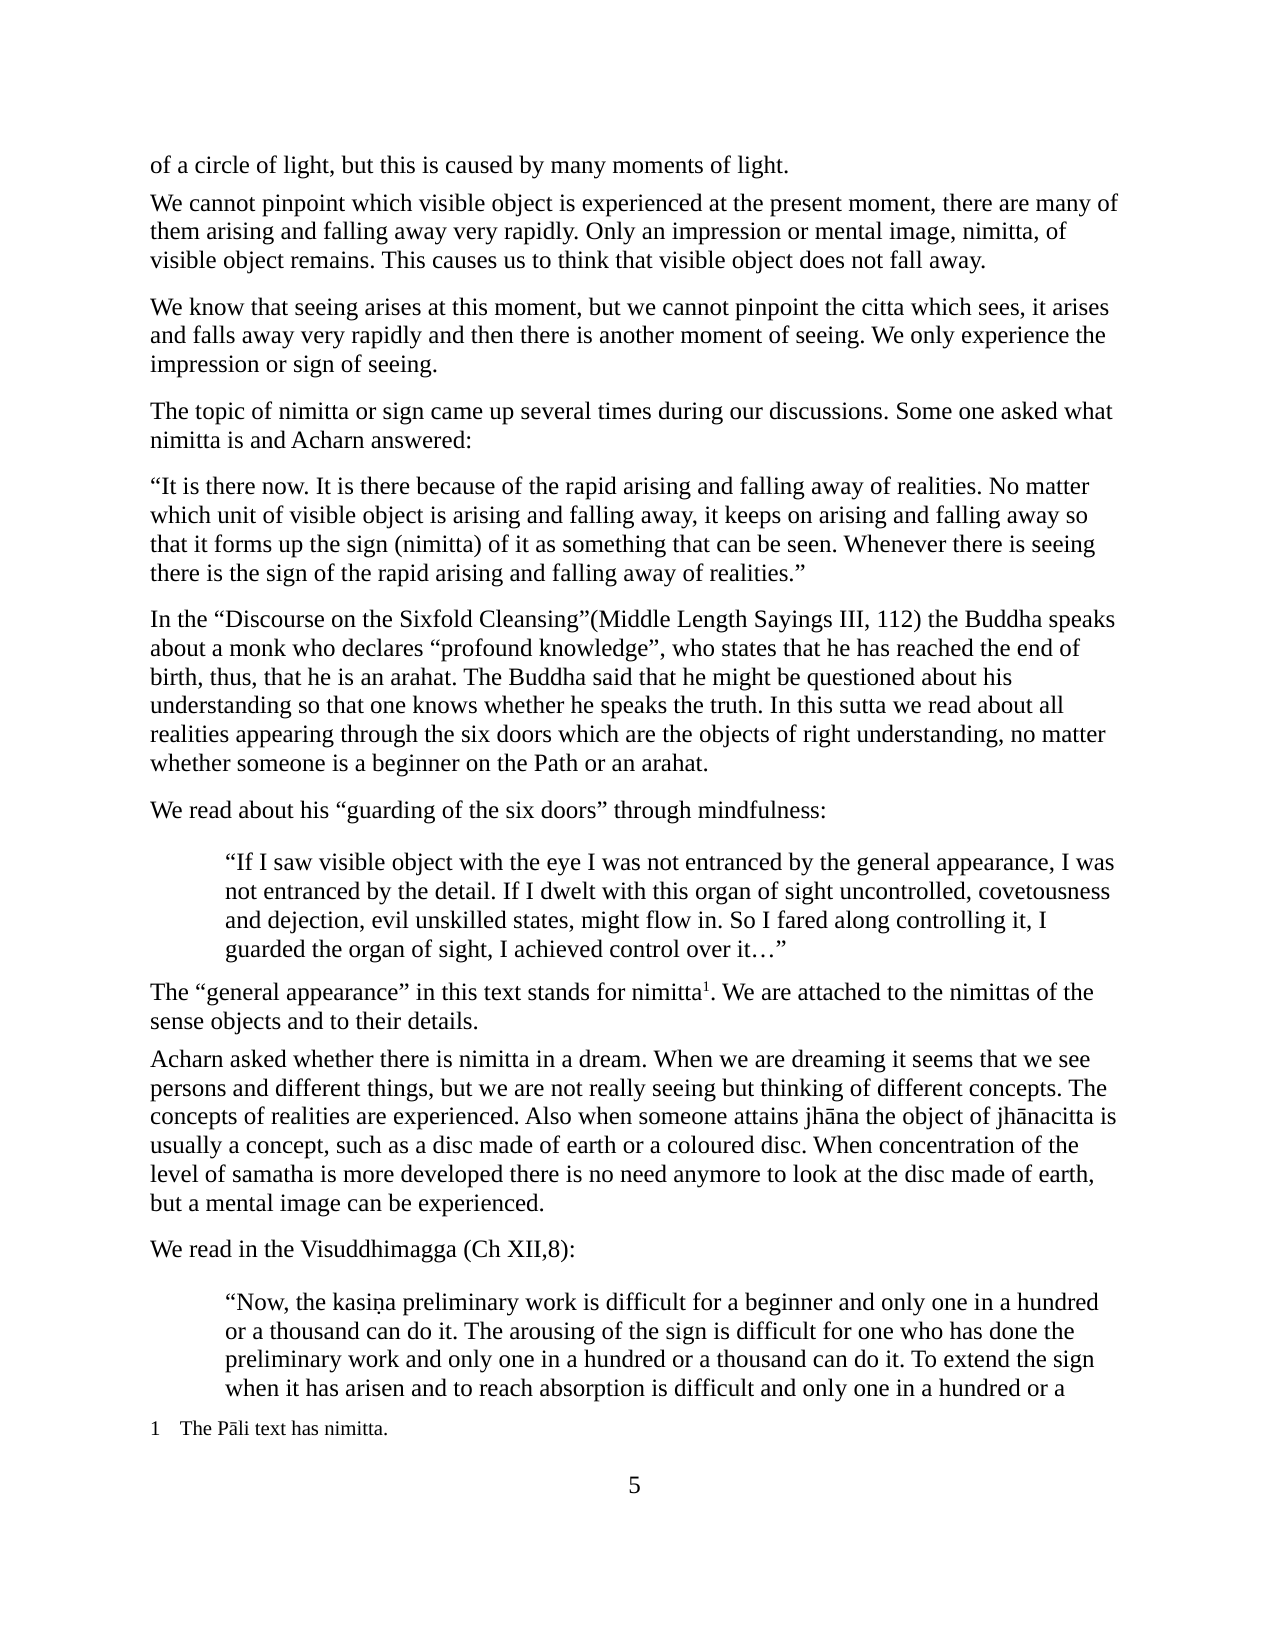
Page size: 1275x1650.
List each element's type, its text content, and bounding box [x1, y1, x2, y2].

text of a circle of light, but this is caused by many moments of light. [150, 150, 1125, 179]
text “It is there now. It is there because of the rapid arising and falling away of realities. No matter which unit of visible object is arising and falling away, it keeps on arising and falling away so that it forms up the sign (nimitta) of it as something that can be seen. Whenever there is seeing there is the sign of the rapid arising and falling away of realities.” [150, 471, 1125, 586]
text We read in the Visuddhimagga (Ch XII,8): [150, 1234, 1125, 1263]
text “If I saw visible object with the eye I was not entranced by the general appearance, I was not entranced by the detail. If I dwelt with this organ of sight uncontrolled, covetousness and dejection, evil unskilled states, might flow in. So I fared along controlling it, I guarded the organ of sight, I achieved control over it…” [225, 847, 1125, 962]
text The “general appearance” in this text stands for nimitta. We are attached to the nimittas of the sense objects and to their details. [150, 977, 1125, 1035]
text Acharn asked whether there is nimitta in a dream. When we are dreaming it seems that we see persons and different things, but we are not really seeing but thinking of different concepts. The concepts of realities are experienced. Also when someone attains jhāna the object of jhānacitta is usually a concept, such as a disc made of earth or a coloured disc. When concentration of the level of samatha is more developed there is no need anymore to look at the disc made of earth, but a mental image can be experienced. [150, 1044, 1125, 1216]
text In the “Discourse on the Sixfold Cleansing”(Middle Length Sayings III, 112) the Buddha speaks about a monk who declares “profound knowledge”, who states that he has reached the end of birth, thus, that he is an arahat. The Buddha said that he might be questioned about his understanding so that one knows whether he speaks the truth. In this sutta we read about all realities appearing through the six doors which are the objects of right understanding, no matter whether someone is a beginner on the Path or an arahat. [150, 604, 1125, 777]
text We know that seeing arises at this moment, but we cannot pinpoint the citta which sees, it arises and falls away very rapidly and then there is another moment of seeing. We only experience the impression or sign of seeing. [150, 292, 1125, 378]
text We read about his “guarding of the six doors” through mindfulness: [150, 795, 1125, 823]
text We cannot pinpoint which visible object is experienced at the present moment, there are many of them arising and falling away very rapidly. Only an impression or mental image, nimitta, of visible object remains. This causes us to think that visible object does not fall away. [150, 188, 1125, 274]
text “Now, the kasiṇa preliminary work is difficult for a beginner and only one in a hundred or a thousand can do it. The arousing of the sign is difficult for one who has done the preliminary work and only one in a hundred or a thousand can do it. To extend the sign when it has arisen and to reach absorption is difficult and only one in a hundred or a [225, 1287, 1125, 1402]
text The Pāli text has nimitta. [150, 1416, 1125, 1440]
text The topic of nimitta or sign came up several times during our discussions. Some one asked what nimitta is and Acharn answered: [150, 396, 1125, 453]
